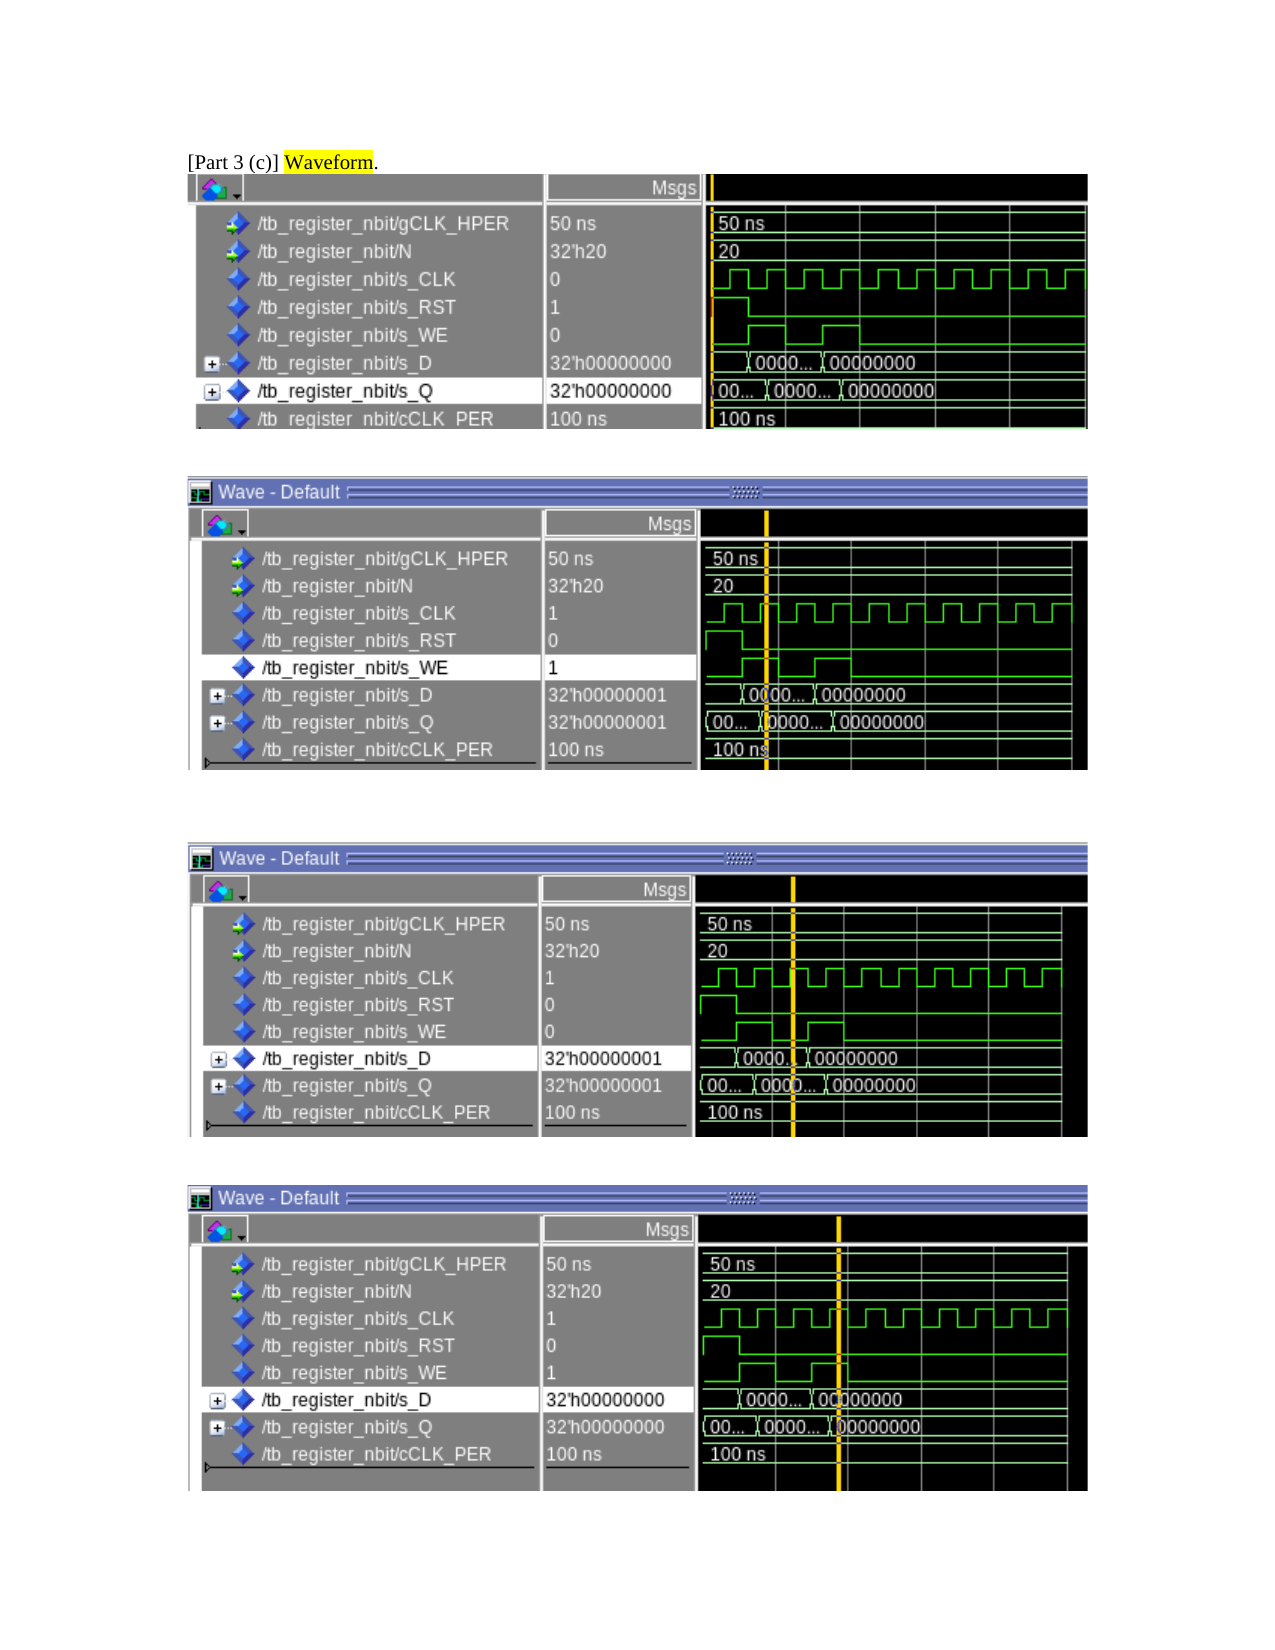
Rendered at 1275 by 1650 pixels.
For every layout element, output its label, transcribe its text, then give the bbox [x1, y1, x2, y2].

picture [187, 174, 1088, 429]
picture [187, 476, 1088, 770]
text [Part 3 (c)] Waveform. [187, 150, 1087, 174]
picture [187, 1185, 1088, 1491]
picture [187, 842, 1088, 1137]
